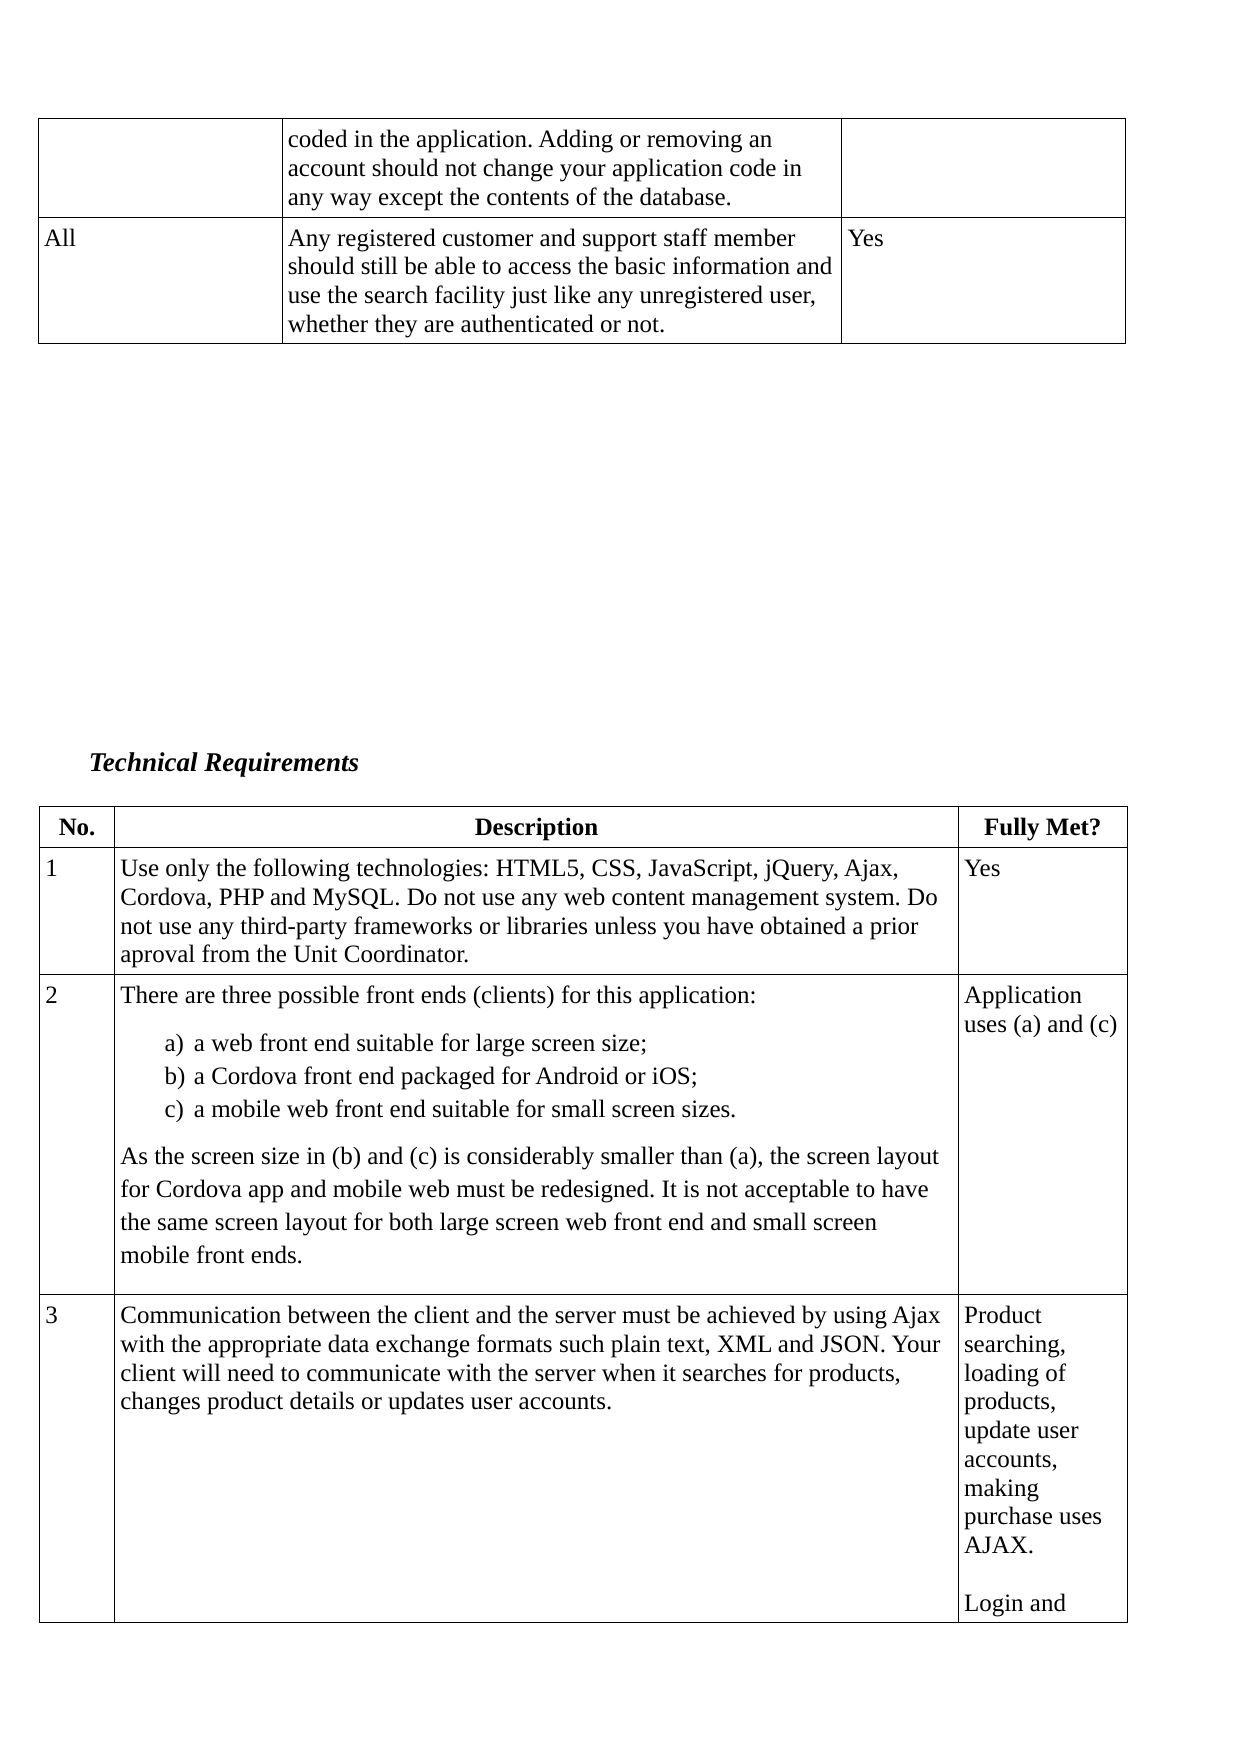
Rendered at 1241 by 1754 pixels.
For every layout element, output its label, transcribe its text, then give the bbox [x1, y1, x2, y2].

table_cell Any registered customer and support staff member should still be able to access the basic information and use the search facility just like any unregistered user, whether they are authenticated or not. [283, 218, 841, 343]
table_header Description [115, 807, 958, 847]
table_cell [842, 119, 1125, 216]
table_cell [39, 119, 282, 216]
table_cell Application uses (a) and (c) [959, 975, 1127, 1294]
table_cell 3 [40, 1295, 114, 1622]
table_cell coded in the application. Adding or removing an account should not change your application code in any way except the contents of the database. [283, 119, 841, 216]
text Technical Requirements [89, 746, 1221, 777]
table_header Fully Met? [959, 807, 1127, 847]
table_cell Product searching, loading of products, update user accounts, making purchase uses AJAX. Login and [959, 1295, 1127, 1622]
table_cell Communication between the client and the server must be achieved by using Ajax with the appropriate data exchange formats such plain text, XML and JSON. Your client will need to communicate with the server when it searches for products, changes product details or updates user accounts. [115, 1295, 958, 1622]
table_cell There are three possible front ends (clients) for this application: a web front end suitable for large screen size; a Cordova front end packaged for Android or iOS; a mobile web front end suitable for small screen sizes. As the screen size in (b) and (c) is considerably smaller than (a), the screen layout for Cordova app and mobile web must be redesigned. It is not acceptable to have the same screen layout for both large screen web front end and small screen mobile front ends. [115, 975, 958, 1294]
table_cell Yes [959, 848, 1127, 974]
table_cell Yes [842, 218, 1125, 343]
table_cell 1 [40, 848, 114, 974]
table_cell 2 [40, 975, 114, 1294]
table_cell Use only the following technologies: HTML5, CSS, JavaScript, jQuery, Ajax, Cordova, PHP and MySQL. Do not use any web content management system. Do not use any third-party frameworks or libraries unless you have obtained a prior aproval from the Unit Coordinator. [115, 848, 958, 974]
table_header No. [40, 807, 114, 847]
table_cell All [39, 218, 282, 343]
